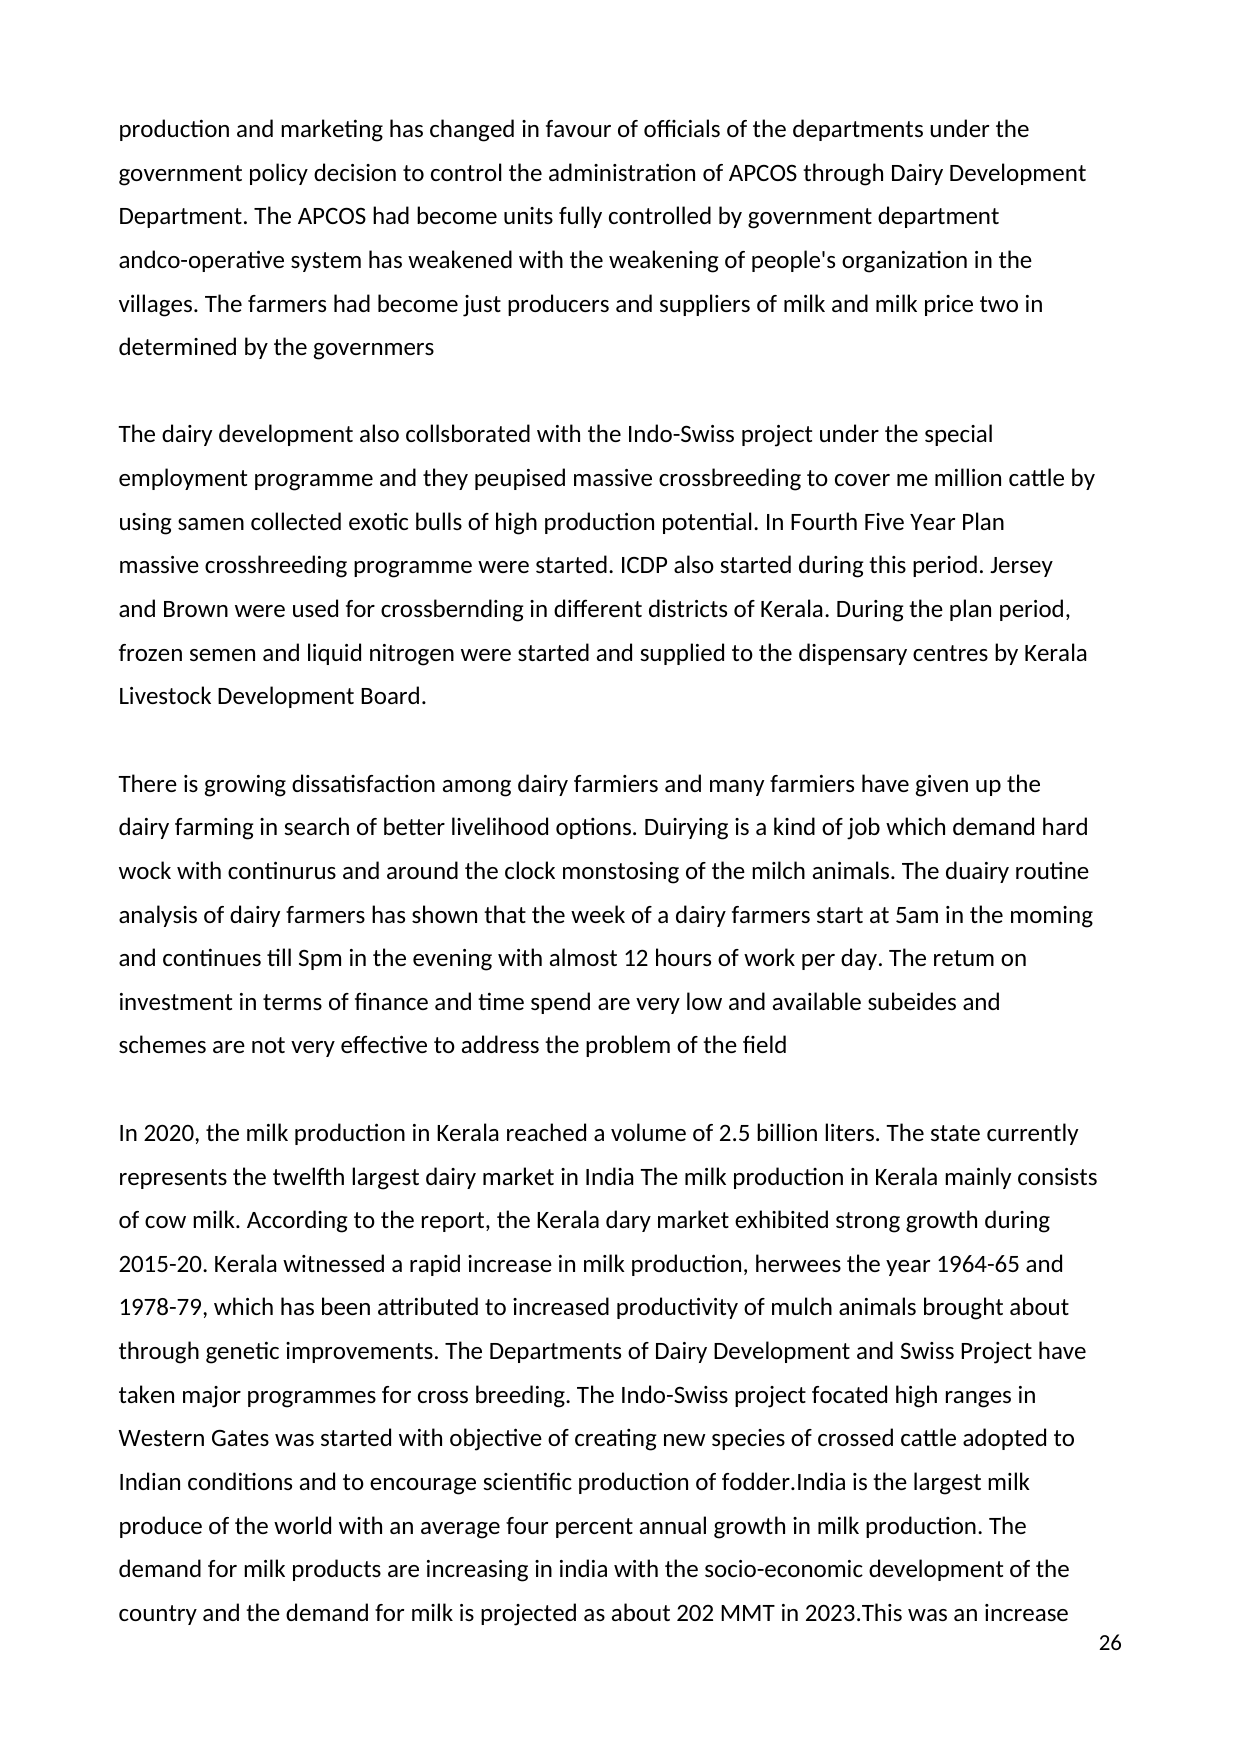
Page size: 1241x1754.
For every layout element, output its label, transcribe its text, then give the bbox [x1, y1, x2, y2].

text government policy decision to control the administration of APCOS through Dairy Development [118, 162, 1122, 187]
text frozen semen and liquid nitrogen were started and supplied to the dispensary centres by Kerala [118, 642, 1122, 667]
text Indian conditions and to encourage scientific production of fodder.India is the largest milk [118, 1472, 1122, 1497]
text andco-operative system has weakened with the weakening of people's organization in the [118, 249, 1122, 274]
text The dairy development also collsborated with the Indo-Swiss project under the special [118, 424, 1122, 449]
text employment programme and they peupised massive crossbreeding to cover me million cattle by [118, 468, 1122, 493]
text demand for milk products are increasing in india with the socio-economic development of the [118, 1559, 1122, 1584]
text wock with continurus and around the clock monstosing of the milch animals. The duairy routine [118, 861, 1122, 886]
text In 2020, the milk production in Kerala reached a volume of 2.5 billion liters. The state currently [118, 1122, 1122, 1147]
text determined by the governmers [118, 337, 1122, 362]
text villages. The farmers had become just producers and suppliers of milk and milk price two in [118, 293, 1122, 318]
text investment in terms of finance and time spend are very low and available subeides and [118, 992, 1122, 1017]
text 1978-79, which has been attributed to increased productivity of mulch animals brought about [118, 1297, 1122, 1322]
text Livestock Development Board. [118, 686, 1122, 711]
text using samen collected exotic bulls of high production potential. In Fourth Five Year Plan [118, 511, 1122, 536]
text Department. The APCOS had become units fully controlled by government department [118, 206, 1122, 231]
text There is growing dissatisfaction among dairy farmiers and many farmiers have given up the [118, 773, 1122, 798]
text analysis of dairy farmers has shown that the week of a dairy farmers start at 5am in the moming [118, 904, 1122, 929]
text produce of the world with an average four percent annual growth in milk production. The [118, 1515, 1122, 1540]
text of cow milk. According to the report, the Kerala dary market exhibited strong growth during [118, 1210, 1122, 1235]
text taken major programmes for cross breeding. The Indo-Swiss project focated high ranges in [118, 1384, 1122, 1409]
text and continues till Spm in the evening with almost 12 hours of work per day. The retum on [118, 948, 1122, 973]
text and Brown were used for crossbernding in different districts of Kerala. During the plan period, [118, 599, 1122, 624]
text schemes are not very effective to address the problem of the field [118, 1035, 1122, 1060]
text country and the demand for milk is projected as about 202 MMT in 2023.This was an increase [118, 1603, 1122, 1628]
text Western Gates was started with objective of creating new species of crossed cattle adopted to [118, 1428, 1122, 1453]
text production and marketing has changed in favour of officials of the departments under the [118, 119, 1122, 144]
text represents the twelfth largest dairy market in India The milk production in Kerala mainly consists [118, 1166, 1122, 1191]
text massive crosshreeding programme were started. ICDP also started during this period. Jersey [118, 555, 1122, 580]
text through genetic improvements. The Departments of Dairy Development and Swiss Project have [118, 1341, 1122, 1366]
text 2015-20. Kerala witnessed a rapid increase in milk production, herwees the year 1964-65 and [118, 1253, 1122, 1278]
text dairy farming in search of better livelihood options. Duirying is a kind of job which demand hard [118, 817, 1122, 842]
